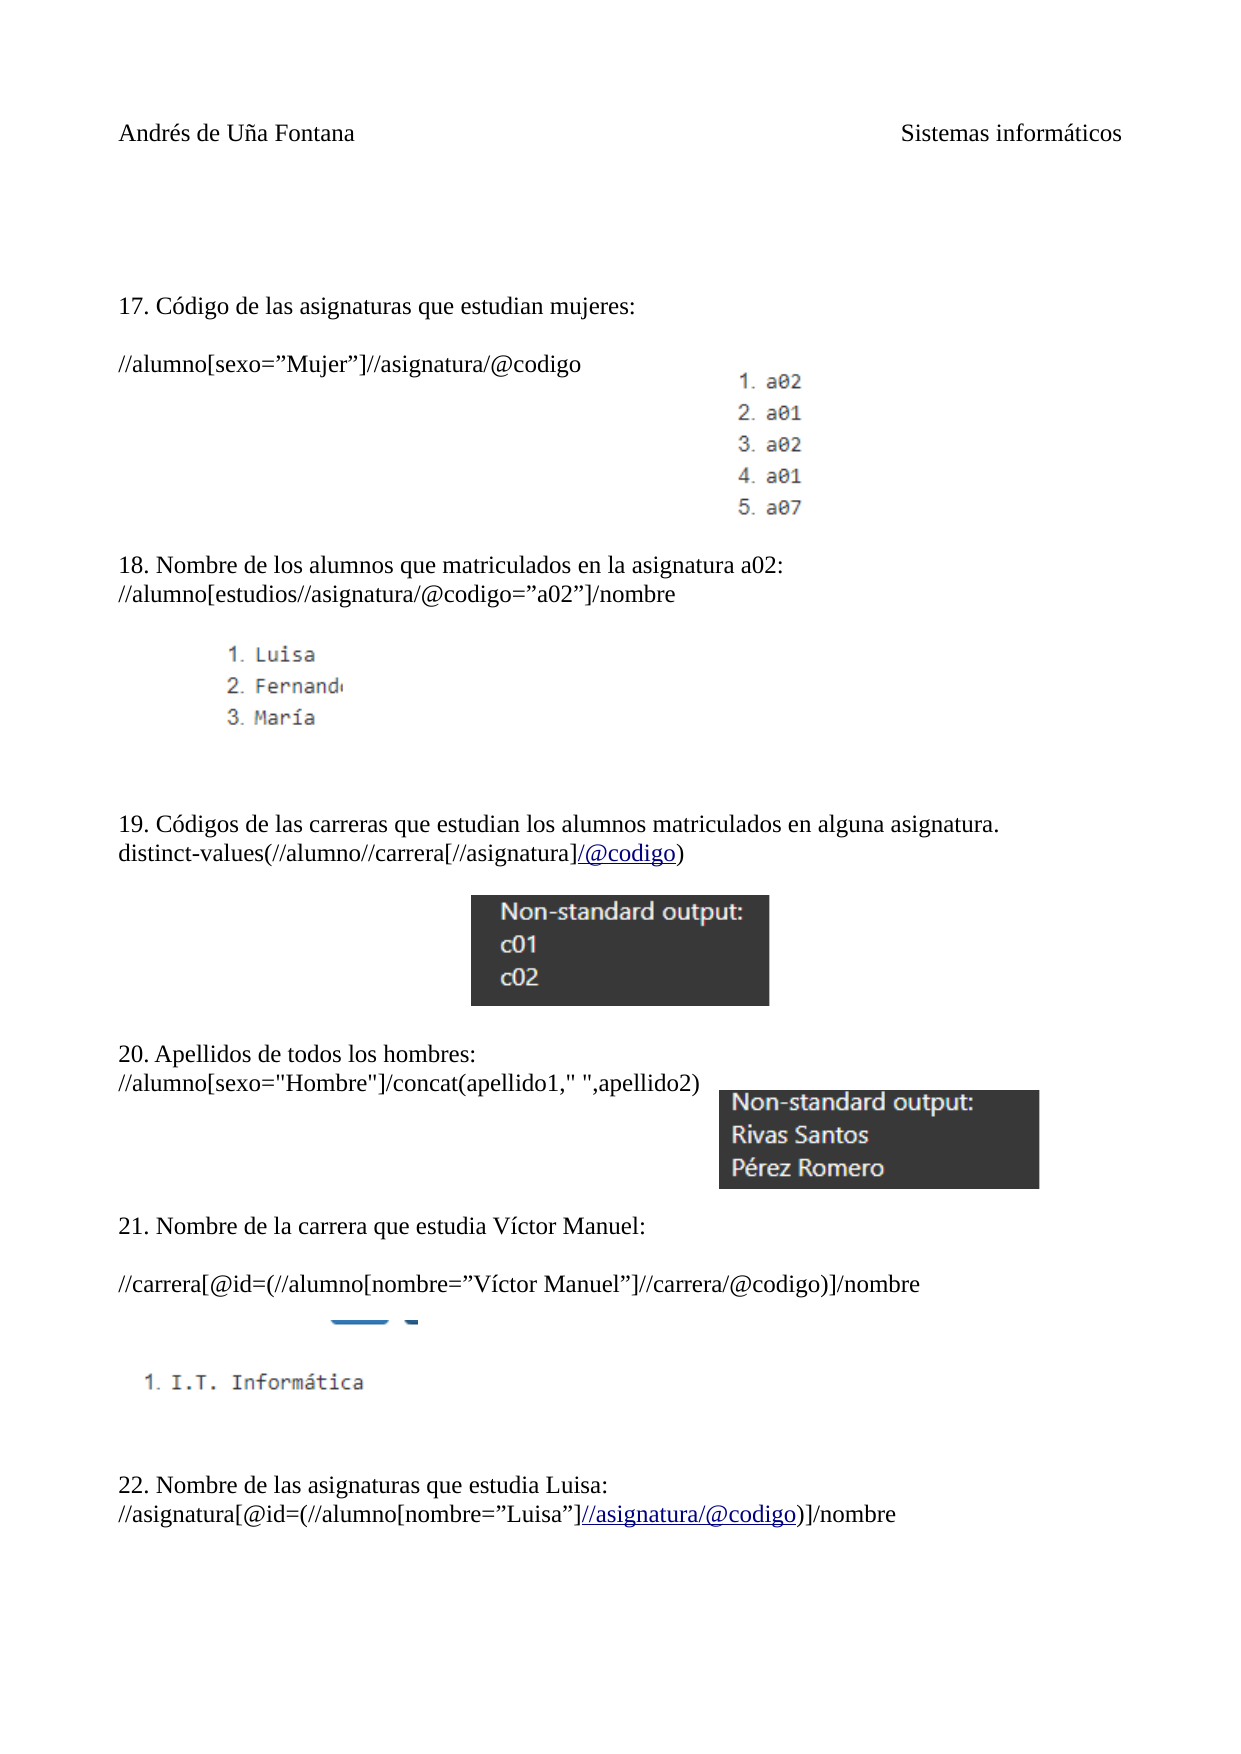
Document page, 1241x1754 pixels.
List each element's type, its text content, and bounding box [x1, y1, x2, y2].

picture [471, 895, 770, 1006]
text distinct-values(//alumno//carrera[//asignatura]/@codigo) [118, 838, 1122, 866]
text 17. Código de las asignaturas que estudian mujeres: [118, 291, 1122, 320]
text 21. Nombre de la carrera que estudia Víctor Manuel: [118, 1211, 1122, 1240]
text //alumno[estudios//asignatura/@codigo=”a02”]/nombre [118, 579, 1122, 608]
text 22. Nombre de las asignaturas que estudia Luisa: [118, 1470, 1122, 1499]
text 18. Nombre de los alumnos que matriculados en la asignatura a02: [118, 550, 1122, 579]
picture [717, 355, 898, 540]
picture [217, 624, 343, 755]
text //asignatura[@id=(//alumno[nombre=”Luisa”]//asignatura/@codigo)]/nombre [118, 1499, 1122, 1528]
text 20. Apellidos de todos los hombres: [118, 1039, 1122, 1068]
text 19. Códigos de las carreras que estudian los alumnos matriculados en alguna asignatura. [118, 809, 1122, 838]
picture [719, 1090, 1040, 1189]
text //alumno[sexo=”Mujer”]//asignatura/@codigo [118, 349, 1122, 378]
picture [116, 1320, 418, 1442]
text //carrera[@id=(//alumno[nombre=”Víctor Manuel”]//carrera/@codigo)]/nombre [118, 1269, 1122, 1298]
text //alumno[sexo="Hombre"]/concat(apellido1," ",apellido2) [118, 1068, 1122, 1096]
